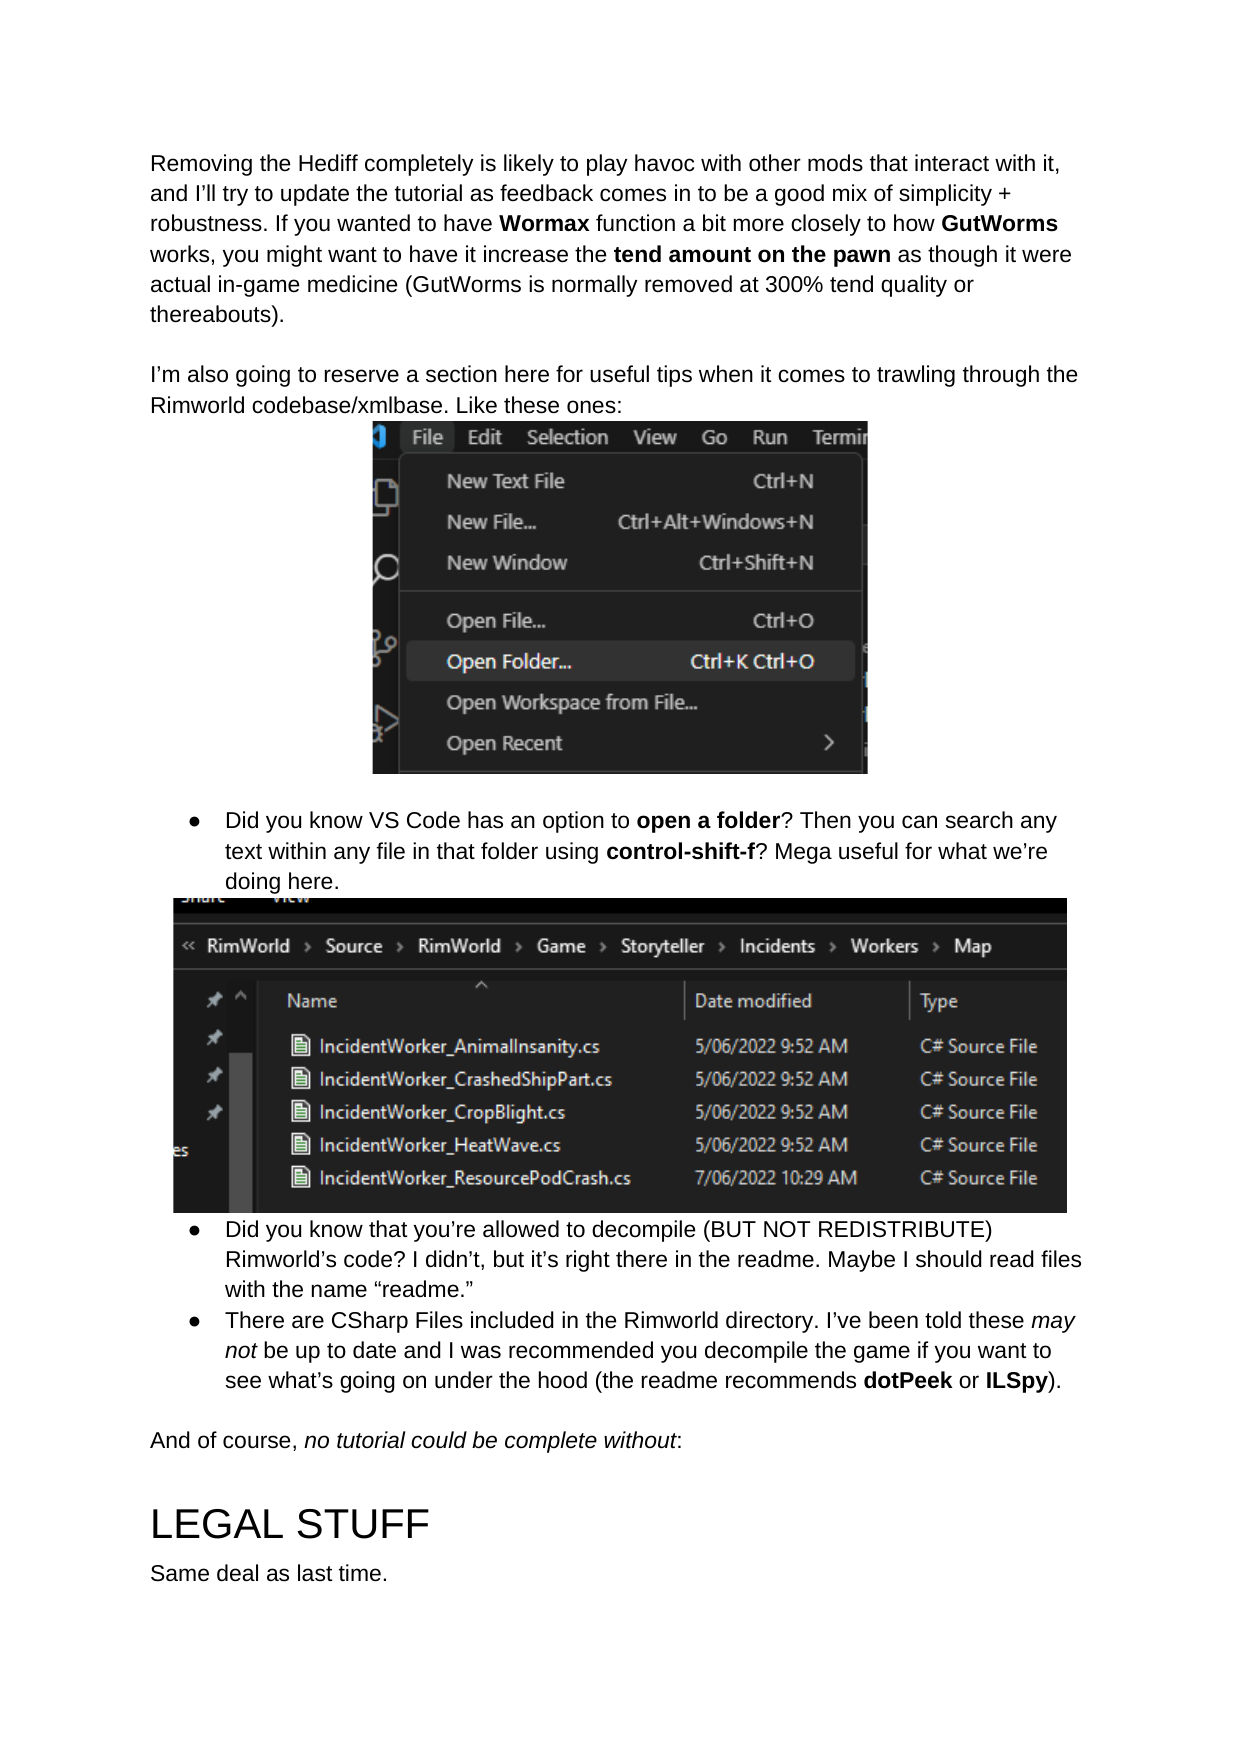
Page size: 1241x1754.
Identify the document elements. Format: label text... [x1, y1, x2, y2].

subtitle LEGAL STUFF [150, 1499, 1090, 1547]
text And of course, no tutorial could be complete without: [150, 1427, 1090, 1454]
text Removing the Hediff completely is likely to play havoc with other mods that interact with it, and I’ll try to update the tutorial as feedback comes in to be a good mix of simplicity + robustness. If you wanted to have Wormax function a bit more closely to how GutWorms works, you might want to have it increase the tend amount on the pawn as though it were actual in-game medicine (GutWorms is normally removed at 300% tend quality or thereabouts). [150, 150, 1090, 327]
picture [372, 421, 868, 774]
list Did you know VS Code has an option to open a folder? Then you can search any text within any file in that folder using control-shift-f? Mega useful for what we’re doing here. [187, 807, 1090, 894]
list Did you know that you’re allowed to decompile (BUT NOT REDISTRIBUTE) Rimworld’s code? I didn’t, but it’s right there in the readme. Maybe I should read files with the name “readme.” [187, 1216, 1090, 1303]
list There are CSharp Files included in the Rimworld directory. I’ve been told these may not be up to date and I was recommended you decompile the game if you want to see what’s going on under the hood (the readme recommends dotPeek or ILSpy). [187, 1307, 1090, 1393]
text Same deal as last time. [150, 1560, 1090, 1586]
picture [173, 898, 1067, 1213]
text I’m also going to reserve a section here for useful tips when it comes to trawling through the Rimworld codebase/xmlbase. Like these ones: [150, 361, 1090, 418]
